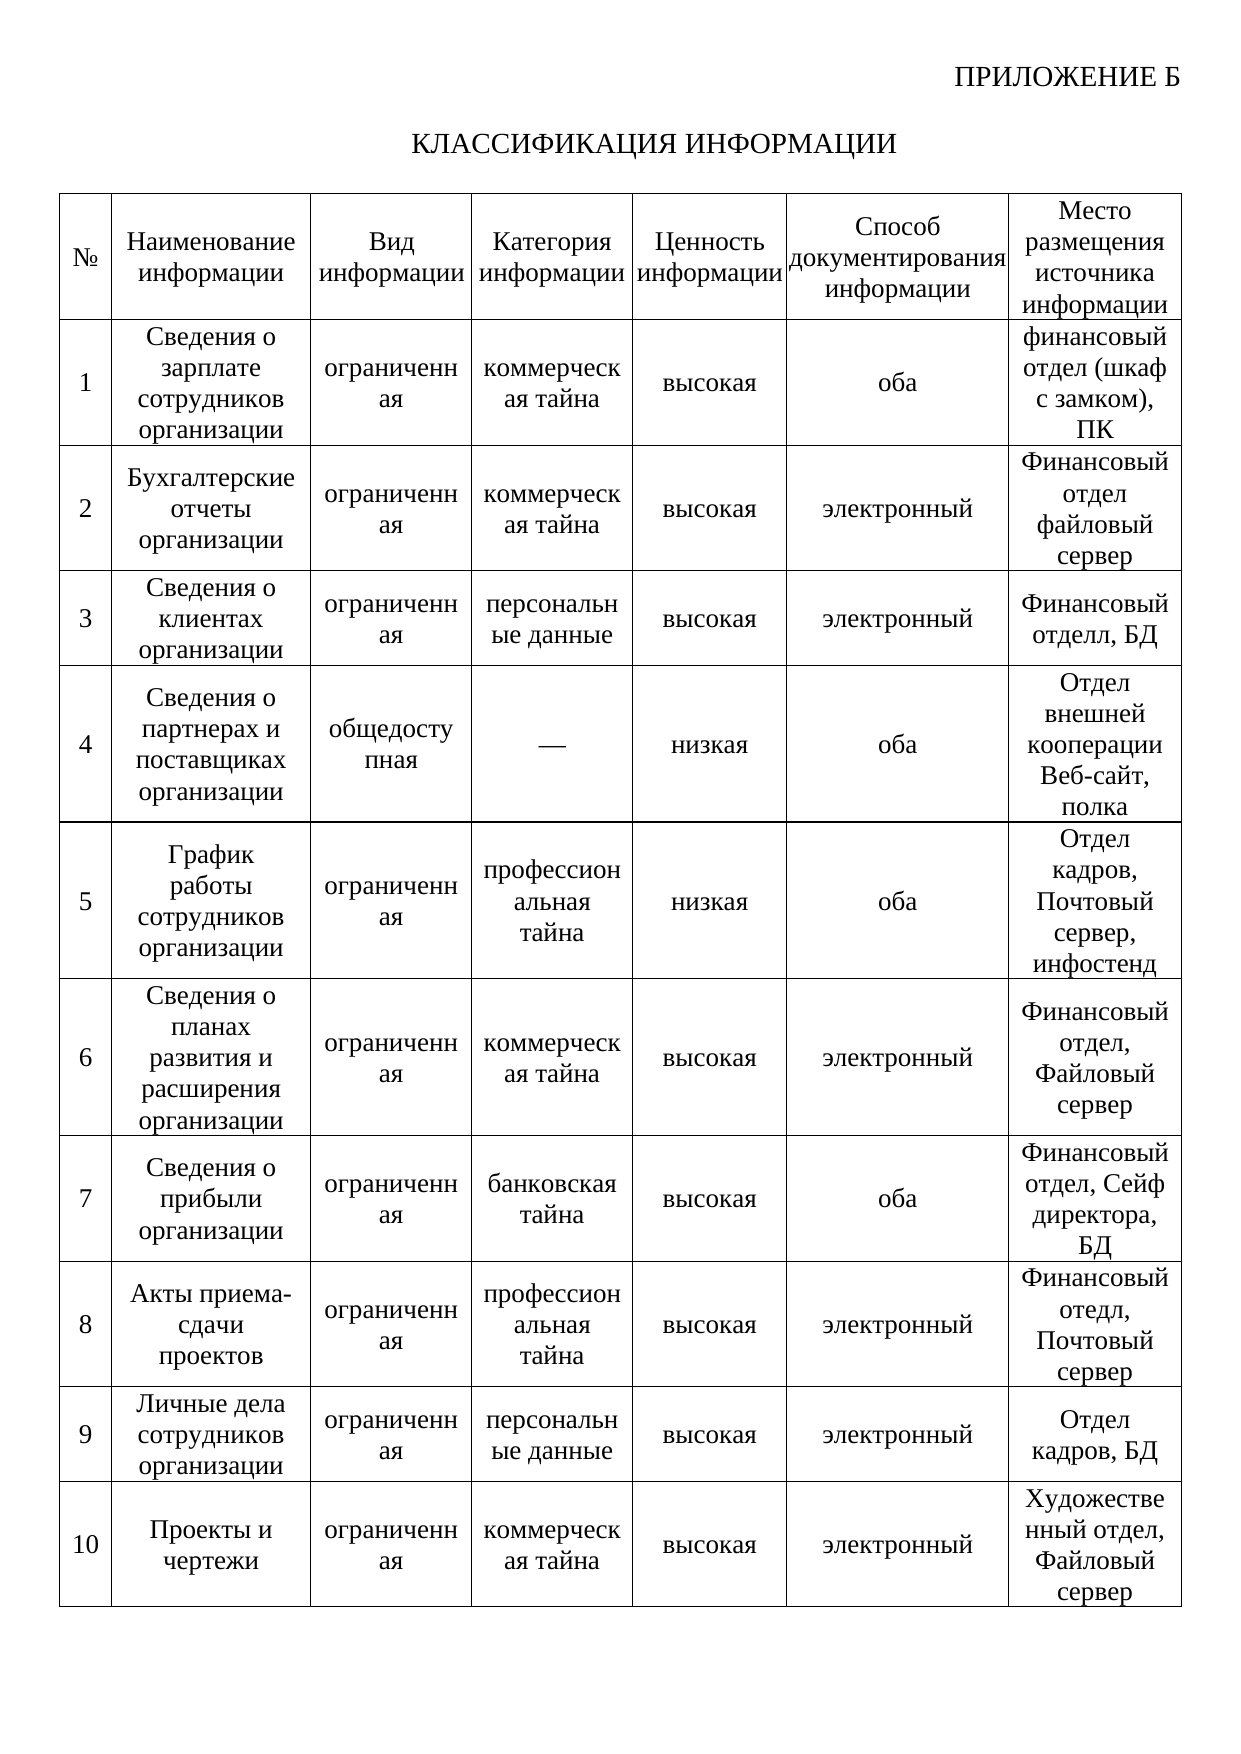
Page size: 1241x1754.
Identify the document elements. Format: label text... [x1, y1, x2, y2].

table_cell финансовый отдел (шкаф с замком), ПК [1009, 320, 1181, 444]
table_cell Финансовыйотдел, Файловый сервер [1009, 979, 1181, 1135]
table_cell профессиональная тайна [472, 1262, 632, 1386]
table_cell ограниченная [311, 1387, 471, 1481]
table_cell электронный [787, 1262, 1008, 1386]
table_cell коммерческая тайна [472, 979, 632, 1135]
table_header Место размещения источника информации [1009, 194, 1181, 319]
table_header Способ документирования информации [787, 194, 1008, 319]
table_cell График работы сотрудников организации [112, 823, 310, 978]
table_cell оба [787, 823, 1008, 978]
table_cell ограниченная [311, 1482, 471, 1606]
table_cell коммерческая тайна [472, 320, 632, 444]
table_cell 2 [60, 446, 111, 570]
table_cell ограниченная [311, 979, 471, 1135]
table_cell Бухгалтерские отчеты организации [112, 446, 310, 570]
table_cell Финансовый отдел файловый сервер [1009, 446, 1181, 570]
table_cell высокая [633, 1482, 786, 1606]
text ПРИЛОЖЕНИЕ Б [59, 59, 1181, 93]
table_cell Сведения о партнерах и поставщиках организации [112, 666, 310, 821]
table_cell электронный [787, 1387, 1008, 1481]
table_cell банковская тайна [472, 1136, 632, 1261]
table_cell коммерческая тайна [472, 1482, 632, 1606]
table_cell оба [787, 320, 1008, 444]
table_cell 3 [60, 571, 111, 664]
table_cell Сведения о прибыли организации [112, 1136, 310, 1261]
table_cell Финансовый отедл, Почтовый сервер [1009, 1262, 1181, 1386]
table_cell 4 [60, 666, 111, 821]
table_cell 8 [60, 1262, 111, 1386]
table_header Наименование информации [112, 194, 310, 319]
table_cell профессиональная тайна [472, 823, 632, 978]
table_cell Финансовый отделл, БД [1009, 571, 1181, 664]
table_cell высокая [633, 1136, 786, 1261]
table_cell Финансовый отдел, Сейф директора, БД [1009, 1136, 1181, 1261]
table_header № [60, 194, 111, 319]
table_cell низкая [633, 823, 786, 978]
table_header Категория информации [472, 194, 632, 319]
table_cell 9 [60, 1387, 111, 1481]
table_cell — [472, 666, 632, 821]
table_cell персональные данные [472, 571, 632, 664]
table_cell 7 [60, 1136, 111, 1261]
table_cell высокая [633, 1387, 786, 1481]
table_cell 6 [60, 979, 111, 1135]
table_cell 5 [60, 823, 111, 978]
table_cell электронный [787, 979, 1008, 1135]
table_cell Личные дела сотрудников организации [112, 1387, 310, 1481]
table_cell оба [787, 666, 1008, 821]
table_cell Отдел кадров, БД [1009, 1387, 1181, 1481]
table_cell высокая [633, 446, 786, 570]
table_cell высокая [633, 979, 786, 1135]
table_header Ценность информации [633, 194, 786, 319]
table_cell низкая [633, 666, 786, 821]
table_cell высокая [633, 320, 786, 444]
table_cell персональные данные [472, 1387, 632, 1481]
table_cell ограниченная [311, 823, 471, 978]
table_cell ограниченная [311, 1262, 471, 1386]
table_cell Художественный отдел, Файловый сервер [1009, 1482, 1181, 1606]
table_cell Отдел внешней кооперацииВеб-сайт, полка [1009, 666, 1181, 821]
table_cell 10 [60, 1482, 111, 1606]
table_cell Акты приема-сдачи проектов [112, 1262, 310, 1386]
table_cell 1 [60, 320, 111, 444]
table_cell высокая [633, 1262, 786, 1386]
table_cell электронный [787, 571, 1008, 664]
table_cell ограниченная [311, 446, 471, 570]
table_cell ограниченная [311, 571, 471, 664]
table_cell ограниченная [311, 320, 471, 444]
table_cell Проекты и чертежи [112, 1482, 310, 1606]
table_cell Отдел кадров, Почтовый сервер, инфостенд [1009, 823, 1181, 978]
table_cell Сведения о клиентах организации [112, 571, 310, 664]
table_cell электронный [787, 1482, 1008, 1606]
table_cell Сведения о зарплате сотрудников организации [112, 320, 310, 444]
table_cell коммерческая тайна [472, 446, 632, 570]
table_cell электронный [787, 446, 1008, 570]
table_cell высокая [633, 571, 786, 664]
table_cell Сведения о планах развития и расширения организации [112, 979, 310, 1135]
table_cell оба [787, 1136, 1008, 1261]
table_cell общедоступная [311, 666, 471, 821]
text КЛАССИФИКАЦИЯ ИНФОРМАЦИИ [59, 126, 1181, 160]
table_cell ограниченная [311, 1136, 471, 1261]
table_header Вид информации [311, 194, 471, 319]
